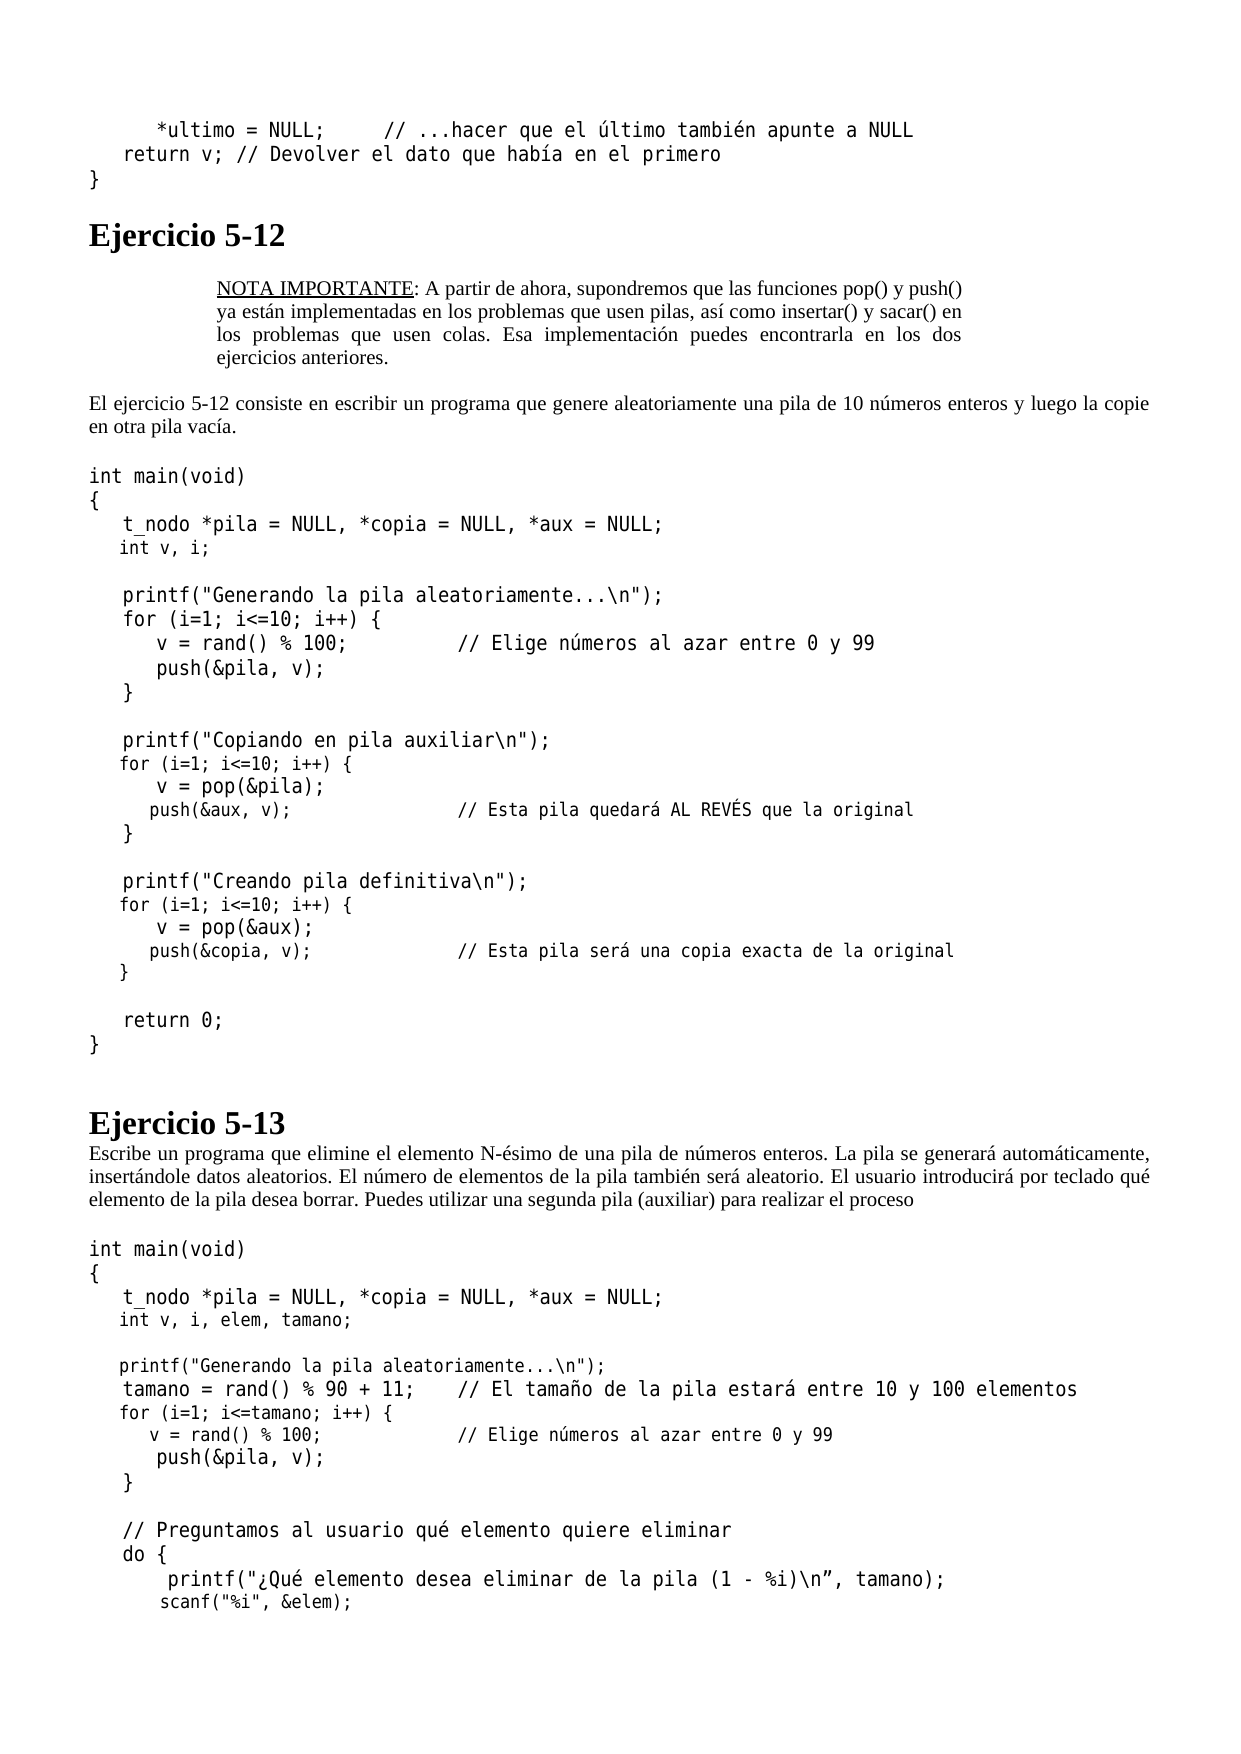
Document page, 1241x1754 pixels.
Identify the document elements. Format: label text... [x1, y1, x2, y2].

text *ultimo = NULL; // ...hacer que el último también apunte a NULL [88, 118, 1152, 142]
text Ejercicio 5-13 [88, 1105, 1152, 1142]
text return v; // Devolver el dato que había en el primero [88, 142, 1152, 167]
text do { [88, 1542, 1152, 1567]
text int main(void) [88, 1237, 1152, 1261]
text Ejercicio 5-12 [88, 216, 1152, 253]
text } [88, 680, 1152, 704]
text printf("Creando pila definitiva\n"); [88, 869, 1152, 893]
text push(&copia, v); // Esta pila será una copia exacta de la original [88, 940, 1152, 962]
text } [88, 1470, 1152, 1494]
text Escribe un programa que elimine el elemento N-ésimo de una pila de números enteros. La pila se generará automáticamente, insertándole datos aleatorios. El número de elementos de la pila también será aleatorio. El usuario introducirá por teclado qué elemento de la pila desea borrar. Puedes utilizar una segunda pila (auxiliar) para realizar el proceso [88, 1142, 1152, 1211]
text t_nodo *pila = NULL, *copia = NULL, *aux = NULL; [88, 512, 1152, 537]
text for (i=1; i<=tamano; i++) { [88, 1402, 1152, 1423]
text int v, i, elem, tamano; [88, 1309, 1152, 1331]
text { [88, 1261, 1152, 1285]
text v = pop(&pila); [88, 774, 1152, 799]
text push(&pila, v); [88, 656, 1152, 680]
text v = rand() % 100; // Elige números al azar entre 0 y 99 [88, 1423, 1152, 1445]
text push(&aux, v); // Esta pila quedará AL REVÉS que la original [88, 799, 1152, 821]
text int main(void) [88, 464, 1152, 488]
text int v, i; [88, 537, 1152, 558]
text printf("Generando la pila aleatoriamente...\n"); [88, 1356, 1152, 1377]
text for (i=1; i<=10; i++) { [88, 893, 1152, 915]
text } [88, 962, 1152, 983]
text v = pop(&aux); [88, 915, 1152, 940]
text El ejercicio 5-12 consiste en escribir un programa que genere aleatoriamente una pila de 10 números enteros y luego la copie en otra pila vacía. [88, 392, 1152, 438]
text } [88, 167, 1152, 191]
text printf("Copiando en pila auxiliar\n"); [88, 728, 1152, 753]
text for (i=1; i<=10; i++) { [88, 753, 1152, 774]
text t_nodo *pila = NULL, *copia = NULL, *aux = NULL; [88, 1285, 1152, 1309]
text } [88, 1032, 1152, 1056]
text { [88, 488, 1152, 512]
text v = rand() % 100; // Elige números al azar entre 0 y 99 [88, 631, 1152, 656]
text push(&pila, v); [88, 1445, 1152, 1470]
text } [88, 821, 1152, 845]
text NOTA IMPORTANTE: A partir de ahora, supondremos que las funciones pop() y push() ya están implementadas en los problemas que usen pilas, así como insertar() y sacar() en los problemas que usen colas. Esa implementación puedes encontrarla en los dos ejercicios anteriores. [216, 276, 963, 369]
text printf("¿Qué elemento desea eliminar de la pila (1 - %i)\n”, tamano); [88, 1567, 1152, 1591]
text tamano = rand() % 90 + 11; // El tamaño de la pila estará entre 10 y 100 elementos [88, 1377, 1152, 1402]
text printf("Generando la pila aleatoriamente...\n"); [88, 583, 1152, 607]
text for (i=1; i<=10; i++) { [88, 607, 1152, 631]
text return 0; [88, 1008, 1152, 1032]
text scanf("%i", &elem); [88, 1591, 1152, 1613]
text // Preguntamos al usuario qué elemento quiere eliminar [88, 1518, 1152, 1542]
